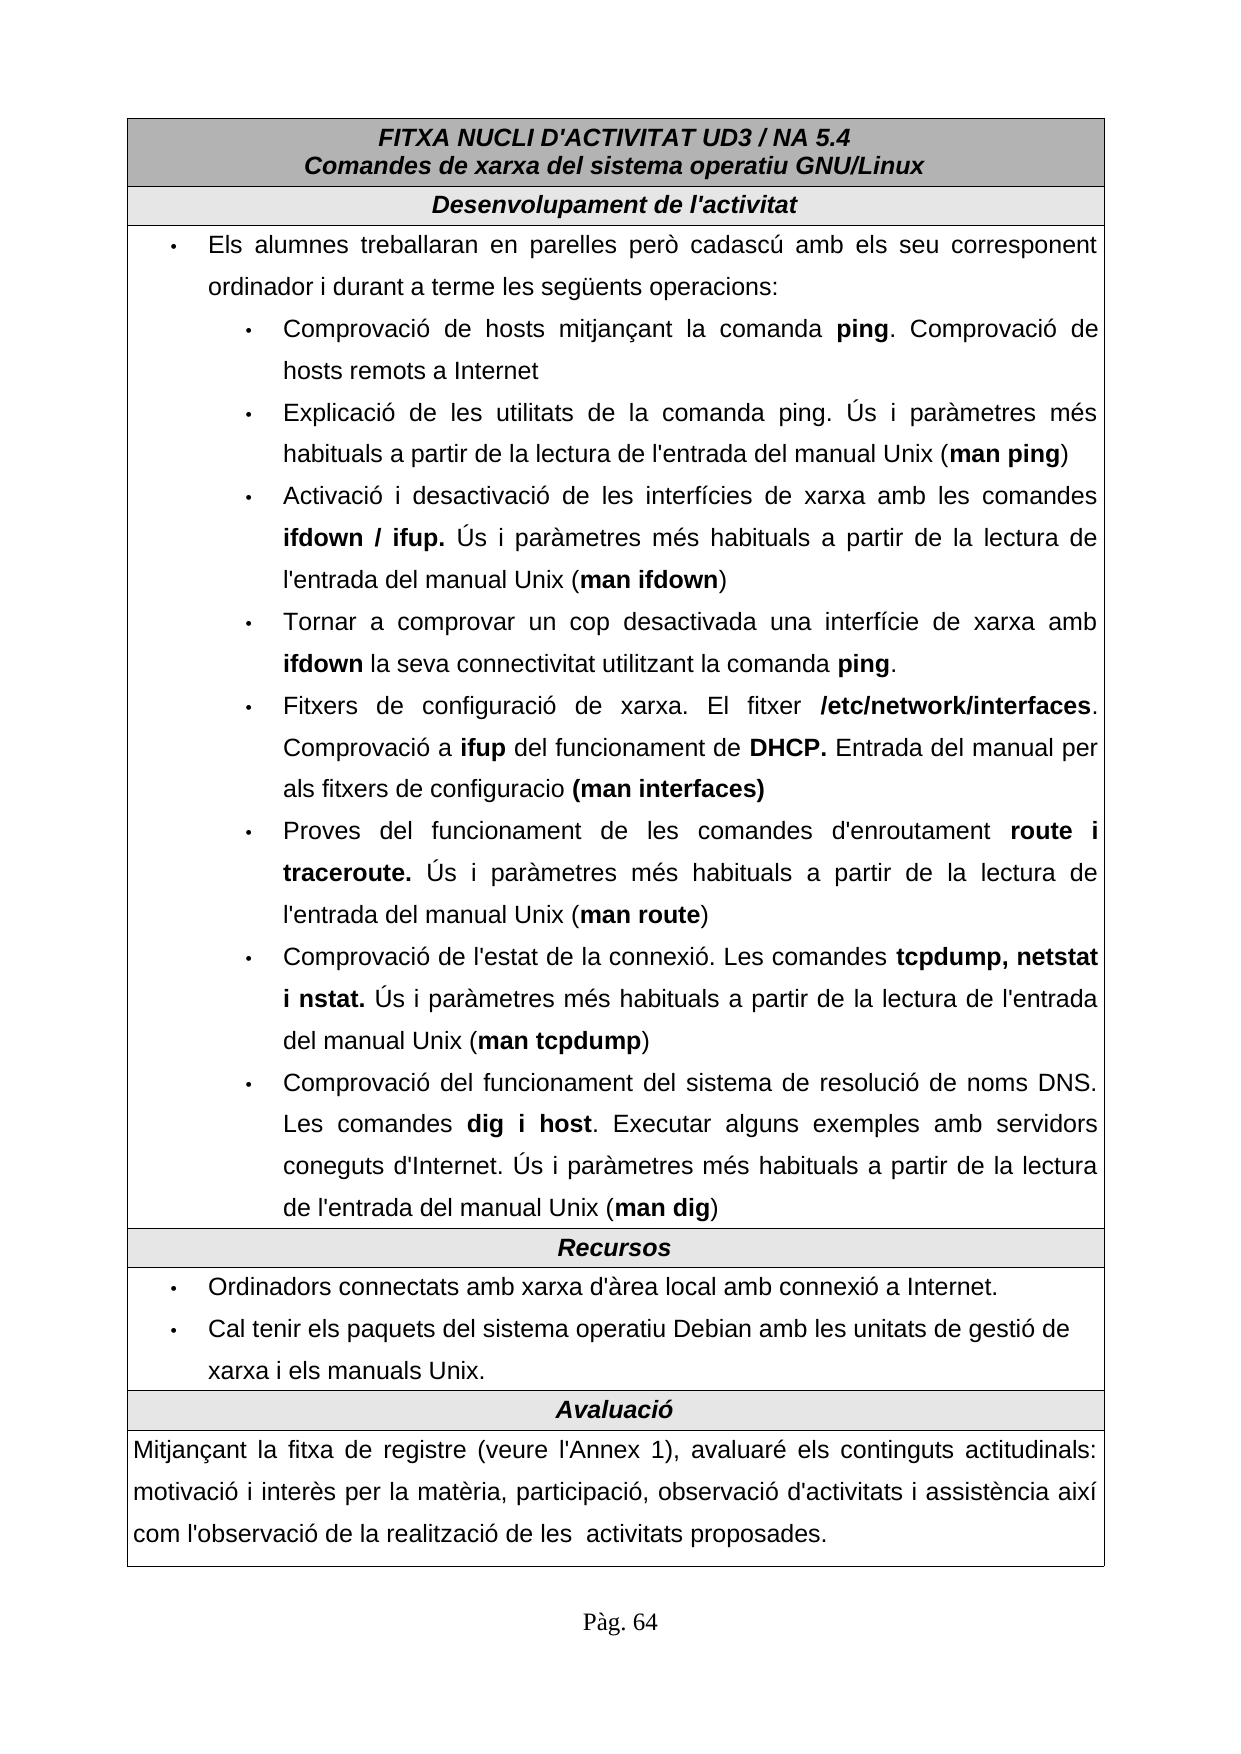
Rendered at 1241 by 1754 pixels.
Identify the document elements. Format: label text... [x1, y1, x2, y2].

table_cell Mitjançant la fitxa de registre (veure l'Annex 1), avaluaré els continguts actitudinals: motivació i interès per la matèria, participació, observació d'activitats i assistència així com l'observació de la realització de les activitats proposades. [128, 1431, 1104, 1566]
table_cell Avaluació [128, 1391, 1104, 1430]
table_cell Els alumnes treballaran en parelles però cadascú amb els seu corresponent ordinador i durant a terme les següents operacions: Comprovació de hosts mitjançant la comanda ping. Comprovació de hosts remots a Internet Explicació de les utilitats de la comanda ping. Ús i paràmetres més habituals a partir de la lectura de l'entrada del manual Unix (man ping) Activació i desactivació de les interfícies de xarxa amb les comandes ifdown / ifup. Ús i paràmetres més habituals a partir de la lectura de l'entrada del manual Unix (man ifdown) Tornar a comprovar un cop desactivada una interfície de xarxa amb ifdown la seva connectivitat utilitzant la comanda ping. Fitxers de configuració de xarxa. El fitxer /etc/network/interfaces. Comprovació a ifup del funcionament de DHCP. Entrada del manual per als fitxers de configuracio (man interfaces) Proves del funcionament de les comandes d'enroutament route i traceroute. Ús i paràmetres més habituals a partir de la lectura de l'entrada del manual Unix (man route) Comprovació de l'estat de la connexió. Les comandes tcpdump, netstat i nstat. Ús i paràmetres més habituals a partir de la lectura de l'entrada del manual Unix (man tcpdump) Comprovació del funcionament del sistema de resolució de noms DNS. Les comandes dig i host. Executar alguns exemples amb servidors coneguts d'Internet. Ús i paràmetres més habituals a partir de la lectura de l'entrada del manual Unix (man dig) [128, 226, 1104, 1228]
table_cell Desenvolupament de l'activitat [128, 187, 1104, 225]
table_header FITXA NUCLI D'ACTIVITAT UD3 / NA 5.4 Comandes de xarxa del sistema operatiu GNU/Linux [128, 119, 1104, 186]
table_cell Recursos [128, 1229, 1104, 1267]
table_cell Ordinadors connectats amb xarxa d'àrea local amb connexió a Internet. Cal tenir els paquets del sistema operatiu Debian amb les unitats de gestió de xarxa i els manuals Unix. [128, 1268, 1104, 1390]
